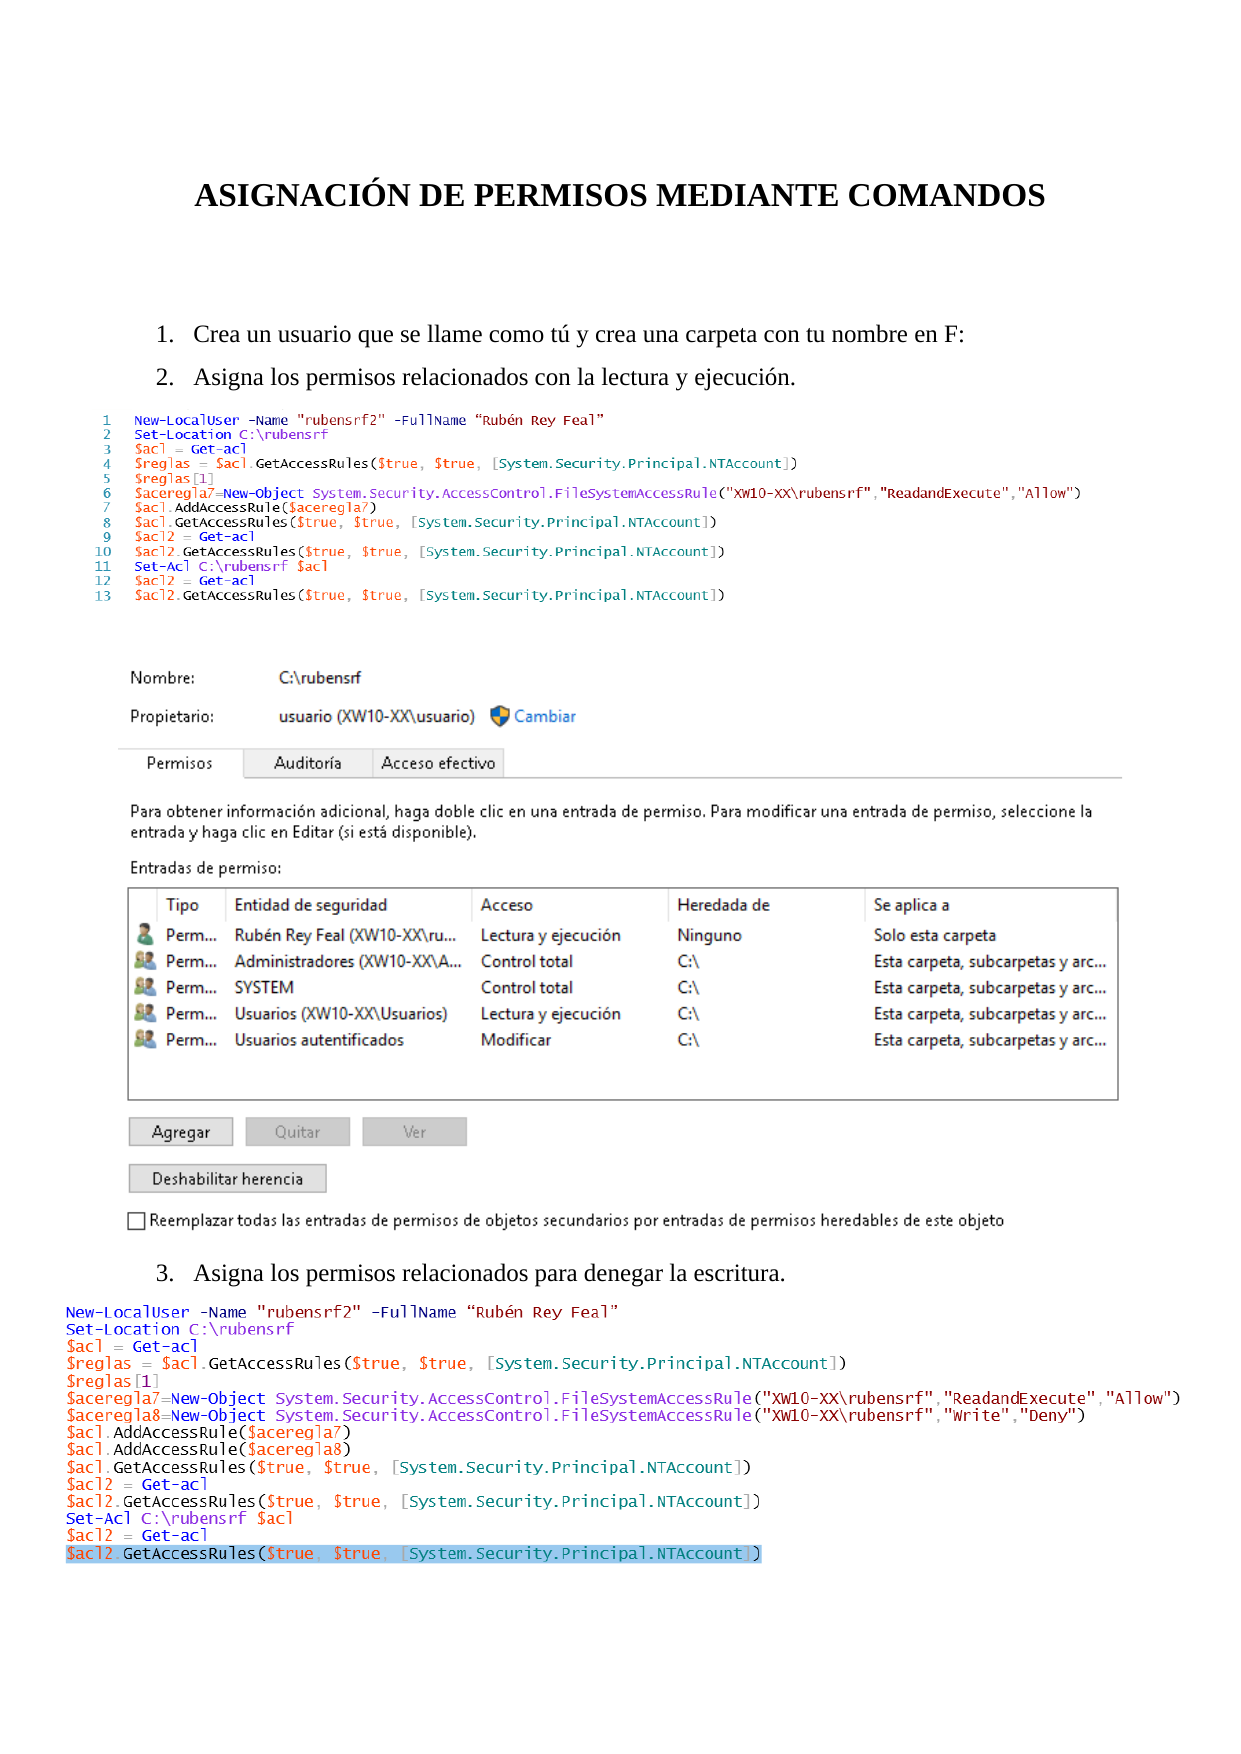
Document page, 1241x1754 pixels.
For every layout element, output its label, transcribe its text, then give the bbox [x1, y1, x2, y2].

list Asigna los permisos relacionados para denegar la escritura. [156, 1244, 1122, 1286]
list Asigna los permisos relacionados con la lectura y ejecución. [156, 362, 1122, 391]
text ASIGNACIÓN DE PERMISOS MEDIANTE COMANDOS [118, 176, 1122, 214]
picture [91, 409, 1089, 605]
list Crea un usuario que se llame como tú y crea una carpeta con tu nombre en F: [156, 319, 1122, 348]
picture [118, 652, 1123, 1244]
picture [59, 1300, 1182, 1572]
